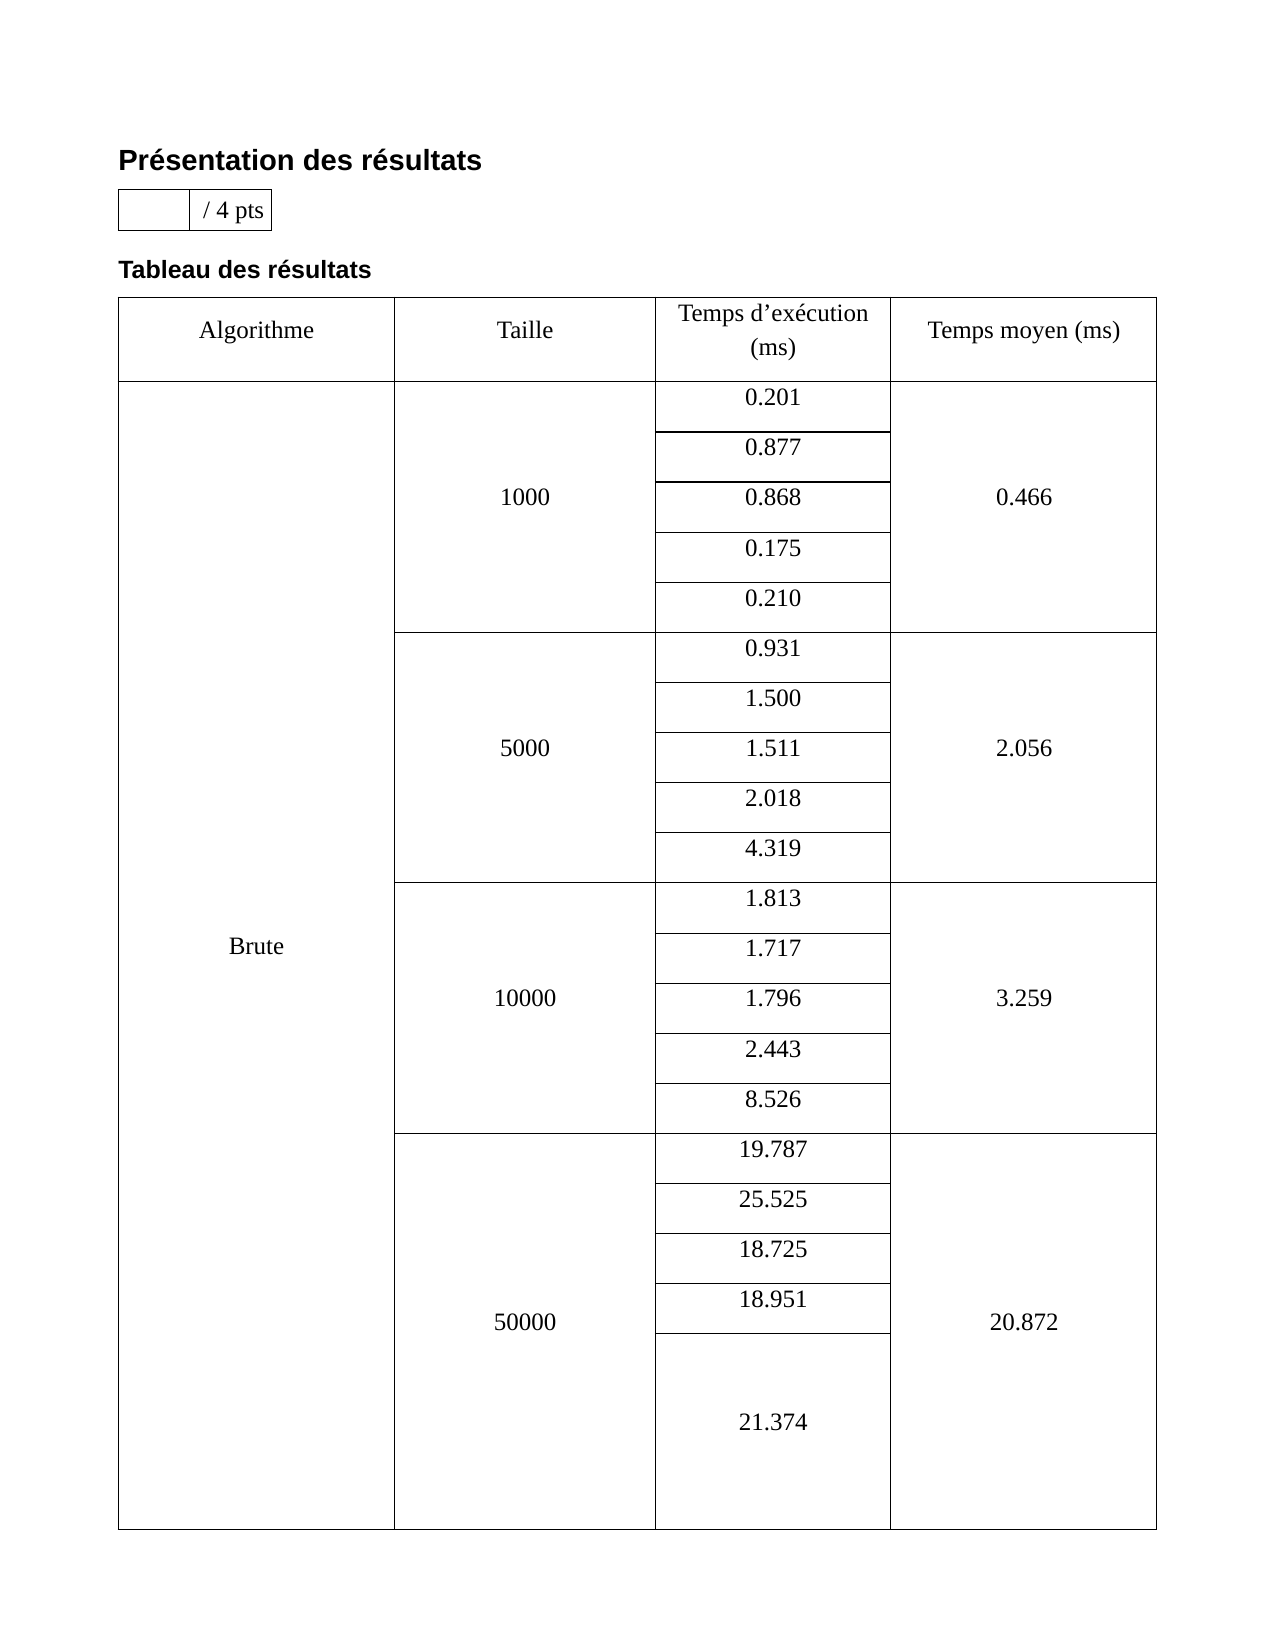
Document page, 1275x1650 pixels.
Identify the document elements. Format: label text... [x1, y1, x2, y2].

table_header Algorithme [119, 298, 394, 381]
table_cell 18.725 [656, 1234, 890, 1283]
table_header Temps moyen (ms) [891, 298, 1156, 381]
table_header / 4 pts [190, 190, 271, 230]
table_cell 0.931 [656, 633, 890, 682]
table_cell 50000 [395, 1134, 655, 1529]
table_cell 8.526 [656, 1084, 890, 1133]
table_cell 1.813 [656, 883, 890, 932]
table_cell 1.500 [656, 683, 890, 732]
table_header Temps d’exécution (ms) [656, 298, 890, 381]
table_cell 0.877 [656, 433, 890, 481]
table_cell 0.175 [656, 533, 890, 582]
table_cell 2.443 [656, 1034, 890, 1083]
table_cell 20.872 [891, 1134, 1156, 1529]
table_cell 2.056 [891, 633, 1156, 882]
table_cell 5000 [395, 633, 655, 882]
table_cell 4.319 [656, 833, 890, 882]
table_cell 0.868 [656, 483, 890, 532]
table_cell 1.796 [656, 984, 890, 1033]
table_cell 0.201 [656, 382, 890, 431]
table_cell 0.466 [891, 382, 1156, 632]
table_cell 21.374 [656, 1334, 890, 1529]
subtitle Présentation des résultats [118, 143, 1157, 177]
table_cell 0.210 [656, 583, 890, 632]
table_cell 3.259 [891, 883, 1156, 1133]
table_cell 10000 [395, 883, 655, 1133]
table_cell 18.951 [656, 1284, 890, 1333]
subtitle Tableau des résultats [118, 255, 1157, 284]
table_cell 1000 [395, 382, 655, 632]
table_header [119, 190, 189, 230]
table_header Taille [395, 298, 655, 381]
table_cell Brute [119, 382, 394, 1529]
table_cell 2.018 [656, 783, 890, 832]
table_cell 1.717 [656, 934, 890, 982]
table_cell 25.525 [656, 1184, 890, 1233]
table_cell 1.511 [656, 733, 890, 782]
table_cell 19.787 [656, 1134, 890, 1183]
